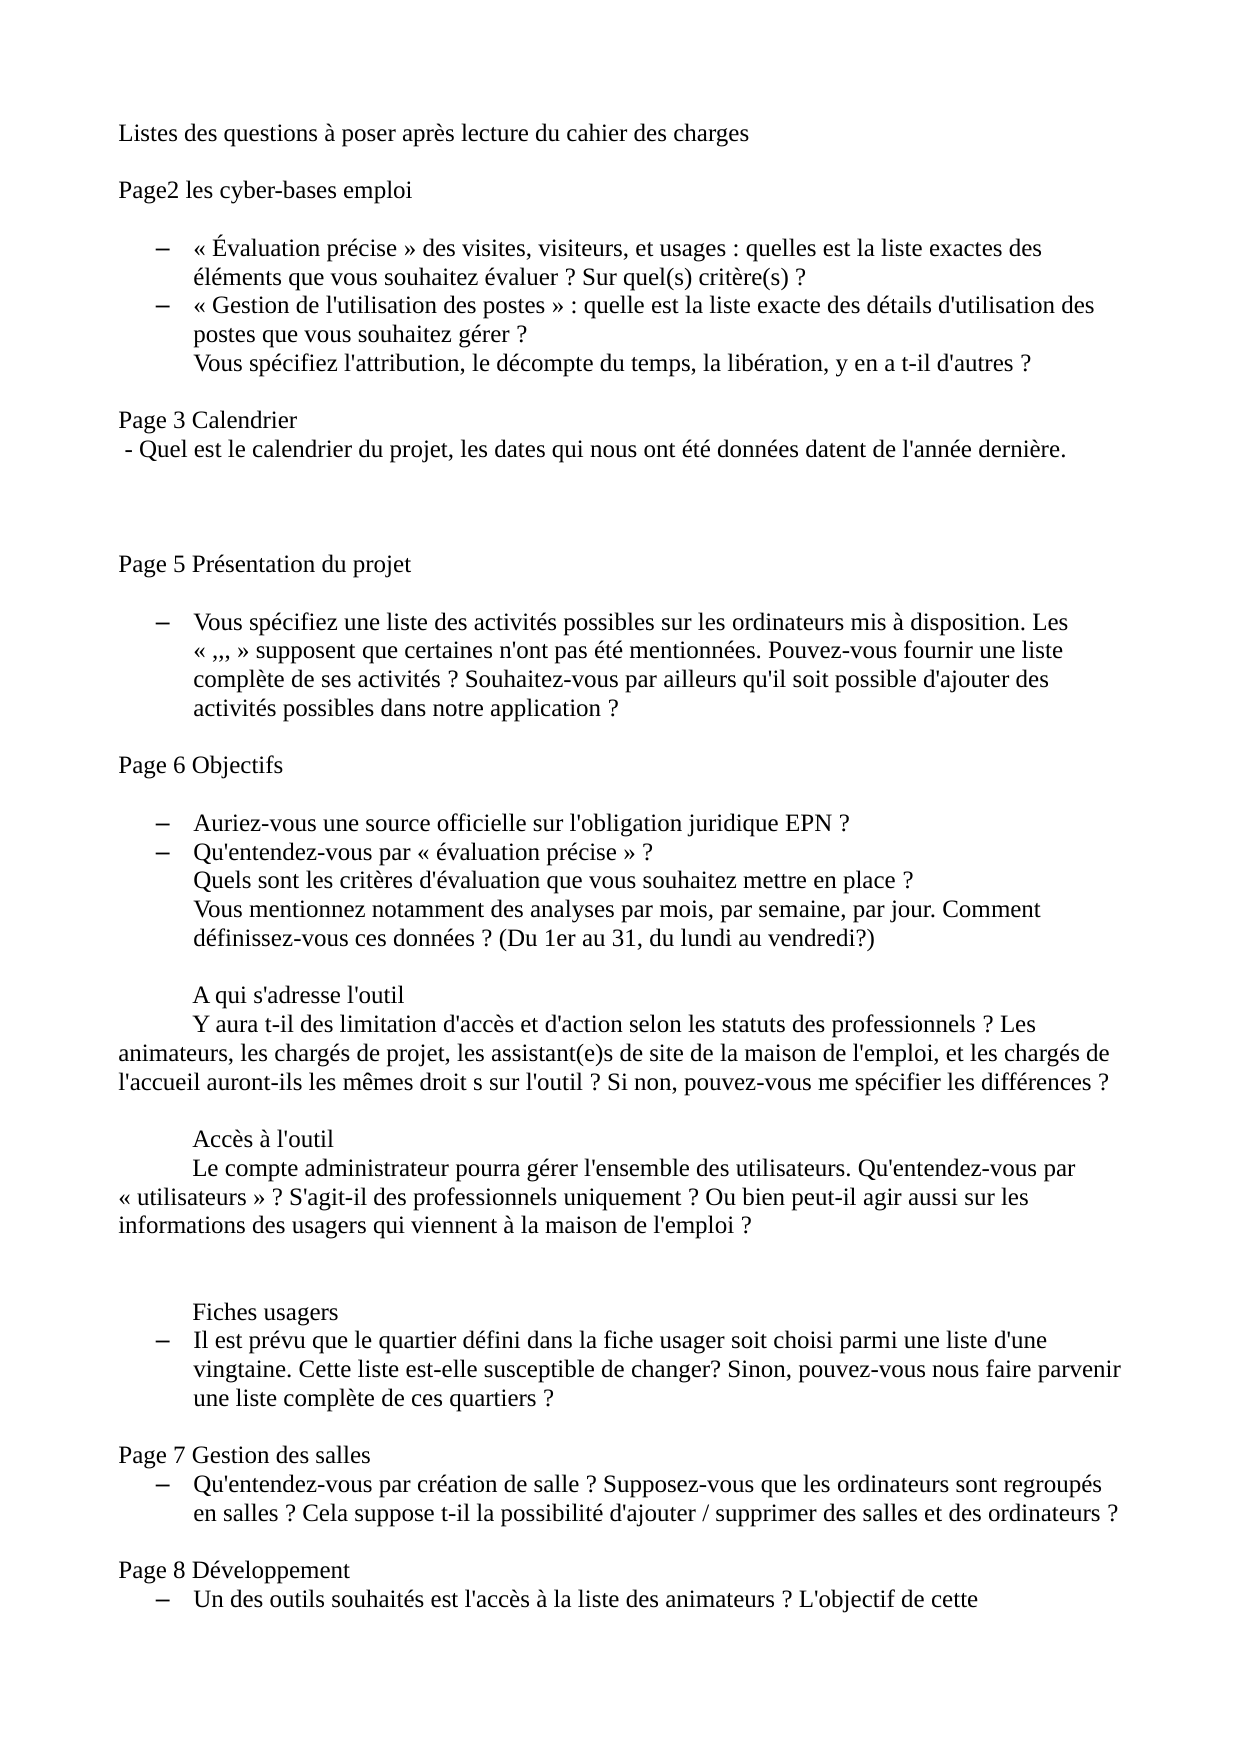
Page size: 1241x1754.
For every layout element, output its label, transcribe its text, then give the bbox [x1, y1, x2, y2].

text Le compte administrateur pourra gérer l'ensemble des utilisateurs. Qu'entendez-vous par « utilisateurs » ? S'agit-il des professionnels uniquement ? Ou bien peut-il agir aussi sur les informations des usagers qui viennent à la maison de l'emploi ? [118, 1153, 1122, 1239]
list Qu'entendez-vous par création de salle ? Supposez-vous que les ordinateurs sont regroupés en salles ? Cela suppose t-il la possibilité d'ajouter / supprimer des salles et des ordinateurs ? [156, 1469, 1122, 1527]
list Qu'entendez-vous par « évaluation précise » ? [156, 837, 1122, 866]
text - Quel est le calendrier du projet, les dates qui nous ont été données datent de l'année dernière. [118, 434, 1122, 463]
text Page 7 Gestion des salles [118, 1441, 1122, 1469]
text Listes des questions à poser après lecture du cahier des charges [118, 118, 1122, 147]
list Quels sont les critères d'évaluation que vous souhaitez mettre en place ? [156, 866, 1122, 894]
text Page 5 Présentation du projet [118, 549, 1122, 578]
list « Gestion de l'utilisation des postes » : quelle est la liste exacte des détails d'utilisation des postes que vous souhaitez gérer ? [156, 291, 1122, 348]
list Vous spécifiez l'attribution, le décompte du temps, la libération, y en a t-il d'autres ? [156, 348, 1122, 377]
list Vous spécifiez une liste des activités possibles sur les ordinateurs mis à disposition. Les « ,,, » supposent que certaines n'ont pas été mentionnées. Pouvez-vous fournir une liste complète de ses activités ? Souhaitez-vous par ailleurs qu'il soit possible d'ajouter des activités possibles dans notre application ? [156, 607, 1122, 722]
text Page 3 Calendrier [118, 406, 1122, 434]
list Vous mentionnez notamment des analyses par mois, par semaine, par jour. Comment définissez-vous ces données ? (Du 1er au 31, du lundi au vendredi?) [156, 894, 1122, 952]
text Y aura t-il des limitation d'accès et d'action selon les statuts des professionnels ? Les animateurs, les chargés de projet, les assistant(e)s de site de la maison de l'emploi, et les chargés de l'accueil auront-ils les mêmes droit s sur l'outil ? Si non, pouvez-vous me spécifier les différences ? [118, 1009, 1122, 1096]
text A qui s'adresse l'outil [118, 981, 1122, 1009]
text Page 6 Objectifs [118, 751, 1122, 779]
text Fiches usagers [118, 1297, 1122, 1326]
text Page2 les cyber-bases emploi [118, 176, 1122, 204]
text Accès à l'outil [118, 1124, 1122, 1153]
list Un des outils souhaités est l'accès à la liste des animateurs ? L'objectif de cette [156, 1584, 1122, 1613]
text Page 8 Développement [118, 1556, 1122, 1584]
list « Évaluation précise » des visites, visiteurs, et usages : quelles est la liste exactes des éléments que vous souhaitez évaluer ? Sur quel(s) critère(s) ? [156, 233, 1122, 291]
list Il est prévu que le quartier défini dans la fiche usager soit choisi parmi une liste d'une vingtaine. Cette liste est-elle susceptible de changer? Sinon, pouvez-vous nous faire parvenir une liste complète de ces quartiers ? [156, 1326, 1122, 1412]
list Auriez-vous une source officielle sur l'obligation juridique EPN ? [156, 808, 1122, 837]
